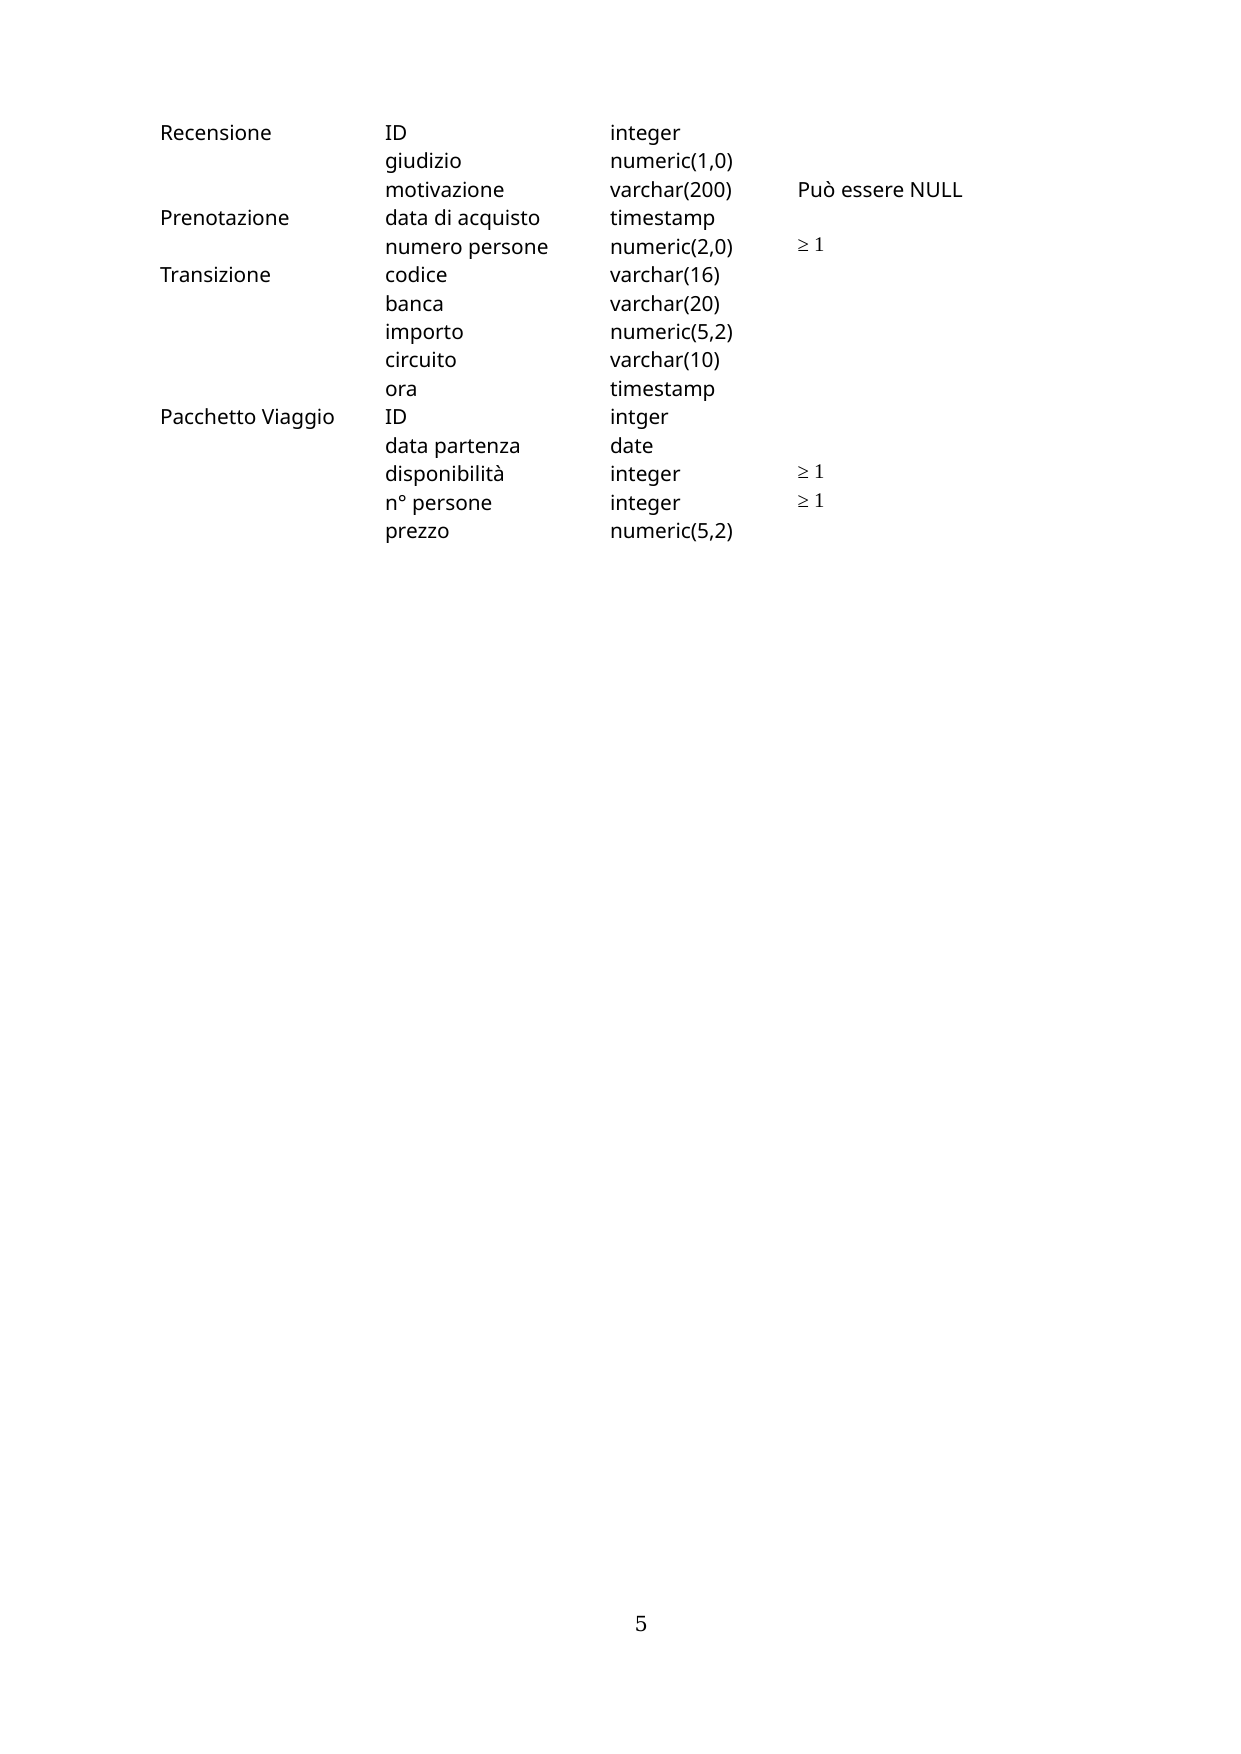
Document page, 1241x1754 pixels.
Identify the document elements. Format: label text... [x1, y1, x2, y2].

table_cell [756, 971, 1122, 1000]
table_cell [568, 1199, 756, 1227]
table_cell [568, 943, 756, 971]
table_cell [756, 1000, 1122, 1028]
table_cell [756, 1114, 1122, 1142]
table_cell [568, 1000, 756, 1028]
table_cell [118, 317, 343, 346]
table_cell [343, 1142, 568, 1170]
table_cell [756, 829, 1122, 857]
table_cell [343, 1512, 568, 1540]
table_cell [568, 1142, 756, 1170]
table_cell [343, 971, 568, 1000]
table_cell [756, 772, 1122, 801]
table_cell [343, 1398, 568, 1426]
table_cell [118, 1199, 343, 1227]
table_cell n° persone [343, 488, 568, 516]
table_cell [756, 147, 1122, 175]
table_cell [118, 1114, 343, 1142]
table_cell [343, 1114, 568, 1142]
table_cell [756, 317, 1122, 346]
table_cell [568, 630, 756, 658]
table_cell [568, 1512, 756, 1540]
table_cell numero persone [343, 232, 568, 260]
table_cell [343, 687, 568, 715]
table_cell [568, 659, 756, 687]
table_cell [118, 914, 343, 943]
table_cell [343, 914, 568, 943]
table_cell [118, 289, 343, 317]
table_cell [568, 1057, 756, 1085]
table_cell [756, 1284, 1122, 1312]
table_cell [343, 602, 568, 630]
table_cell [756, 602, 1122, 630]
table_cell data partenza [343, 431, 568, 459]
table_cell [343, 1313, 568, 1341]
table_cell [568, 744, 756, 772]
table_cell [118, 1455, 343, 1483]
table_cell [118, 602, 343, 630]
table_cell ora [343, 374, 568, 402]
table_cell [343, 1170, 568, 1199]
table_cell [568, 1170, 756, 1199]
table_cell [118, 744, 343, 772]
table_cell [756, 545, 1122, 573]
table_cell [118, 1483, 343, 1512]
table_cell prezzo [343, 516, 568, 545]
table_cell varchar(10) [568, 346, 756, 374]
table_cell varchar(16) [568, 260, 756, 289]
table_cell [343, 1483, 568, 1512]
table_cell data di acquisto [343, 204, 568, 232]
table_cell [568, 1483, 756, 1512]
table_cell [118, 1057, 343, 1085]
table_cell [343, 886, 568, 914]
table_cell [118, 801, 343, 829]
table_cell [756, 204, 1122, 232]
table_cell [756, 573, 1122, 602]
table_cell [756, 1455, 1122, 1483]
table_cell [756, 1085, 1122, 1113]
table_cell [118, 715, 343, 744]
table_cell numeric(5,2) [568, 317, 756, 346]
table_cell [568, 1313, 756, 1341]
table_cell [756, 118, 1122, 147]
table_cell [343, 772, 568, 801]
table_cell [118, 1369, 343, 1398]
table_cell integer [568, 459, 756, 488]
table_cell [568, 1284, 756, 1312]
table_cell [118, 943, 343, 971]
table_cell [756, 744, 1122, 772]
table_cell [118, 431, 343, 459]
table_cell [118, 858, 343, 886]
table_cell [118, 573, 343, 602]
table_cell [756, 1142, 1122, 1170]
table_cell [118, 1313, 343, 1341]
table_cell [118, 659, 343, 687]
table_cell [756, 1512, 1122, 1540]
table_cell [118, 147, 343, 175]
table_cell codice [343, 260, 568, 289]
table_cell [756, 1341, 1122, 1369]
table_cell [756, 1313, 1122, 1341]
table_cell [756, 943, 1122, 971]
table_cell [118, 1341, 343, 1369]
table_cell [756, 687, 1122, 715]
table_cell [118, 1256, 343, 1284]
table_cell [568, 1426, 756, 1455]
table_cell [756, 858, 1122, 886]
table_cell [343, 1000, 568, 1028]
table_cell [756, 516, 1122, 545]
table_cell [568, 1256, 756, 1284]
table_cell [343, 943, 568, 971]
table_cell [756, 1256, 1122, 1284]
table_cell integer [568, 118, 756, 147]
table_cell [756, 630, 1122, 658]
table_cell [756, 403, 1122, 431]
table_cell [118, 232, 343, 260]
table_cell [343, 715, 568, 744]
table_cell ≥ 1 [756, 459, 1122, 488]
table_cell [568, 801, 756, 829]
table_cell [568, 573, 756, 602]
table_cell [756, 1170, 1122, 1199]
table_cell [118, 374, 343, 402]
table_cell ID [343, 403, 568, 431]
table_cell [118, 1170, 343, 1199]
table_cell Recensione [118, 118, 343, 147]
table_cell [343, 573, 568, 602]
table_cell [118, 971, 343, 1000]
table_cell timestamp [568, 374, 756, 402]
table_cell [756, 1057, 1122, 1085]
table_cell [343, 545, 568, 573]
table_cell [568, 1028, 756, 1057]
table_cell [756, 715, 1122, 744]
table_cell [118, 488, 343, 516]
table_cell [343, 1284, 568, 1312]
table_cell ≥ 1 [756, 232, 1122, 260]
table_cell [756, 1398, 1122, 1426]
table_cell [118, 1227, 343, 1256]
table_cell ≥ 1 [756, 488, 1122, 516]
table_cell [343, 1028, 568, 1057]
table_cell [343, 1369, 568, 1398]
table_cell [343, 630, 568, 658]
table_cell [118, 1398, 343, 1426]
table_cell [118, 346, 343, 374]
table_cell [756, 1199, 1122, 1227]
table_cell Transizione [118, 260, 343, 289]
table_cell [568, 886, 756, 914]
table_cell giudizio [343, 147, 568, 175]
table_cell [343, 858, 568, 886]
table_cell [343, 1540, 568, 1568]
table_cell [756, 346, 1122, 374]
table_cell [568, 1227, 756, 1256]
table_cell [343, 1455, 568, 1483]
table_cell [118, 886, 343, 914]
table_cell [118, 1000, 343, 1028]
table_cell circuito [343, 346, 568, 374]
table_cell [568, 1341, 756, 1369]
table_cell Prenotazione [118, 204, 343, 232]
table_cell [343, 829, 568, 857]
table_cell [118, 459, 343, 488]
table_cell [756, 289, 1122, 317]
table_cell [118, 1540, 343, 1568]
table_cell [118, 772, 343, 801]
table_cell [568, 971, 756, 1000]
table_cell [118, 829, 343, 857]
table_cell [756, 1540, 1122, 1568]
table_cell varchar(20) [568, 289, 756, 317]
table_cell [756, 801, 1122, 829]
table_cell [118, 1142, 343, 1170]
table_cell importo [343, 317, 568, 346]
table_cell date [568, 431, 756, 459]
table_cell numeric(1,0) [568, 147, 756, 175]
table_cell [756, 886, 1122, 914]
table_cell [756, 1028, 1122, 1057]
table_cell [343, 1341, 568, 1369]
table_cell Può essere NULL [756, 175, 1122, 203]
table_cell [343, 659, 568, 687]
table_cell [756, 260, 1122, 289]
table_cell [118, 516, 343, 545]
table_cell [568, 545, 756, 573]
table_cell [118, 1085, 343, 1113]
table_cell [118, 1426, 343, 1455]
table_cell numeric(5,2) [568, 516, 756, 545]
table_cell [756, 431, 1122, 459]
table_cell numeric(2,0) [568, 232, 756, 260]
table_cell [756, 1227, 1122, 1256]
table_cell [568, 772, 756, 801]
table_cell [756, 659, 1122, 687]
table_cell [568, 1455, 756, 1483]
table_cell banca [343, 289, 568, 317]
table_cell [118, 687, 343, 715]
table_cell [756, 1426, 1122, 1455]
table_cell [343, 1199, 568, 1227]
table_cell varchar(200) [568, 175, 756, 203]
table_cell intger [568, 403, 756, 431]
table_cell [118, 175, 343, 203]
table_cell disponibilità [343, 459, 568, 488]
table_cell [568, 914, 756, 943]
table_cell integer [568, 488, 756, 516]
table_cell [568, 602, 756, 630]
table_cell [343, 801, 568, 829]
table_cell Pacchetto Viaggio [118, 403, 343, 431]
table_cell timestamp [568, 204, 756, 232]
table_cell [118, 630, 343, 658]
table_cell [568, 1398, 756, 1426]
table_cell ID [343, 118, 568, 147]
table_cell [568, 1369, 756, 1398]
table_cell motivazione [343, 175, 568, 203]
table_cell [568, 1085, 756, 1113]
table_cell [568, 1540, 756, 1568]
table_cell [756, 1369, 1122, 1398]
table_cell [118, 1028, 343, 1057]
table_cell [756, 1483, 1122, 1512]
table_cell [568, 858, 756, 886]
table_cell [118, 1284, 343, 1312]
table_cell [568, 715, 756, 744]
table_cell [343, 744, 568, 772]
table_cell [343, 1227, 568, 1256]
table_cell [756, 374, 1122, 402]
table_cell [118, 545, 343, 573]
table_cell [343, 1085, 568, 1113]
table_cell [343, 1256, 568, 1284]
table_cell [343, 1426, 568, 1455]
table_cell [343, 1057, 568, 1085]
table_cell [568, 829, 756, 857]
table_cell [568, 687, 756, 715]
table_cell [568, 1114, 756, 1142]
table_cell [118, 1512, 343, 1540]
table_cell [756, 914, 1122, 943]
